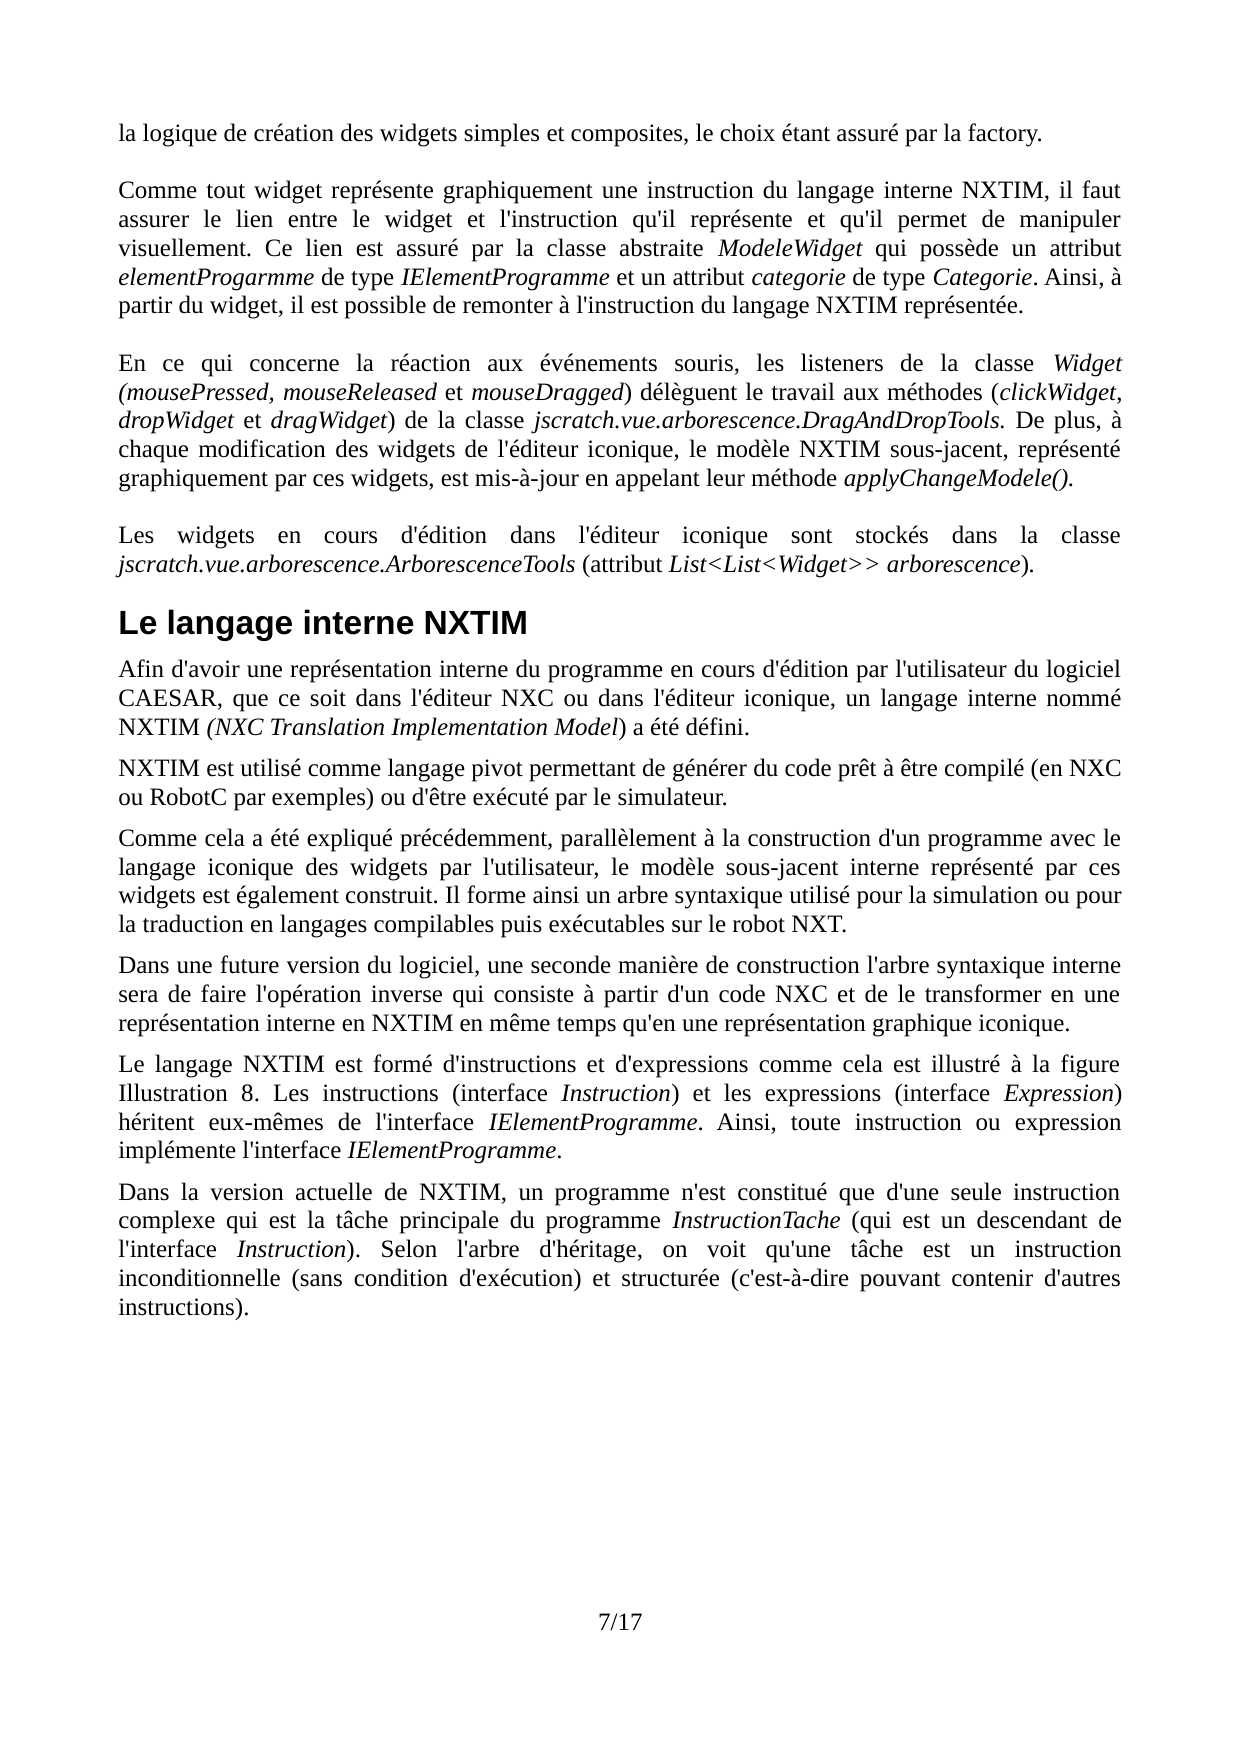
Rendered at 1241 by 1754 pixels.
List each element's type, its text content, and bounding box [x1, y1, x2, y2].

text Dans la version actuelle de NXTIM, un programme n'est constitué que d'une seule instruction complexe qui est la tâche principale du programme InstructionTache (qui est un descendant de l'interface Instruction). Selon l'arbre d'héritage, on voit qu'une tâche est un instruction inconditionnelle (sans condition d'exécution) et structurée (c'est-à-dire pouvant contenir d'autres instructions). [118, 1177, 1122, 1321]
text En ce qui concerne la réaction aux événements souris, les listeners de la classe Widget (mousePressed, mouseReleased et mouseDragged) délèguent le travail aux méthodes (clickWidget, dropWidget et dragWidget) de la classe jscratch.vue.arborescence.DragAndDropTools. De plus, à chaque modification des widgets de l'éditeur iconique, le modèle NXTIM sous-jacent, représenté graphiquement par ces widgets, est mis-à-jour en appelant leur méthode applyChangeModele(). [118, 348, 1122, 492]
text NXTIM est utilisé comme langage pivot permettant de générer du code prêt à être compilé (en NXC ou RobotC par exemples) ou d'être exécuté par le simulateur. [118, 753, 1122, 811]
text la logique de création des widgets simples et composites, le choix étant assuré par la factory. [118, 118, 1122, 147]
text Comme tout widget représente graphiquement une instruction du langage interne NXTIM, il faut assurer le lien entre le widget et l'instruction qu'il représente et qu'il permet de manipuler visuellement. Ce lien est assuré par la classe abstraite ModeleWidget qui possède un attribut elementProgarmme de type IElementProgramme et un attribut categorie de type Categorie. Ainsi, à partir du widget, il est possible de remonter à l'instruction du langage NXTIM représentée. [118, 176, 1122, 319]
subtitle Le langage interne NXTIM [118, 603, 1122, 642]
text Comme cela a été expliqué précédemment, parallèlement à la construction d'un programme avec le langage iconique des widgets par l'utilisateur, le modèle sous-jacent interne représenté par ces widgets est également construit. Il forme ainsi un arbre syntaxique utilisé pour la simulation ou pour la traduction en langages compilables puis exécutables sur le robot NXT. [118, 823, 1122, 938]
text Dans une future version du logiciel, une seconde manière de construction l'arbre syntaxique interne sera de faire l'opération inverse qui consiste à partir d'un code NXC et de le transformer en une représentation interne en NXTIM en même temps qu'en une représentation graphique iconique. [118, 951, 1122, 1037]
text Les widgets en cours d'édition dans l'éditeur iconique sont stockés dans la classe jscratch.vue.arborescence.ArborescenceTools (attribut List<List<Widget>> arborescence). [118, 521, 1122, 578]
text Le langage NXTIM est formé d'instructions et d'expressions comme cela est illustré à la figure Illustration 8. Les instructions (interface Instruction) et les expressions (interface Expression) héritent eux-mêmes de l'interface IElementProgramme. Ainsi, toute instruction ou expression implémente l'interface IElementProgramme. [118, 1049, 1122, 1164]
text Afin d'avoir une représentation interne du programme en cours d'édition par l'utilisateur du logiciel CAESAR, que ce soit dans l'éditeur NXC ou dans l'éditeur iconique, un langage interne nommé NXTIM (NXC Translation Implementation Model) a été défini. [118, 654, 1122, 741]
